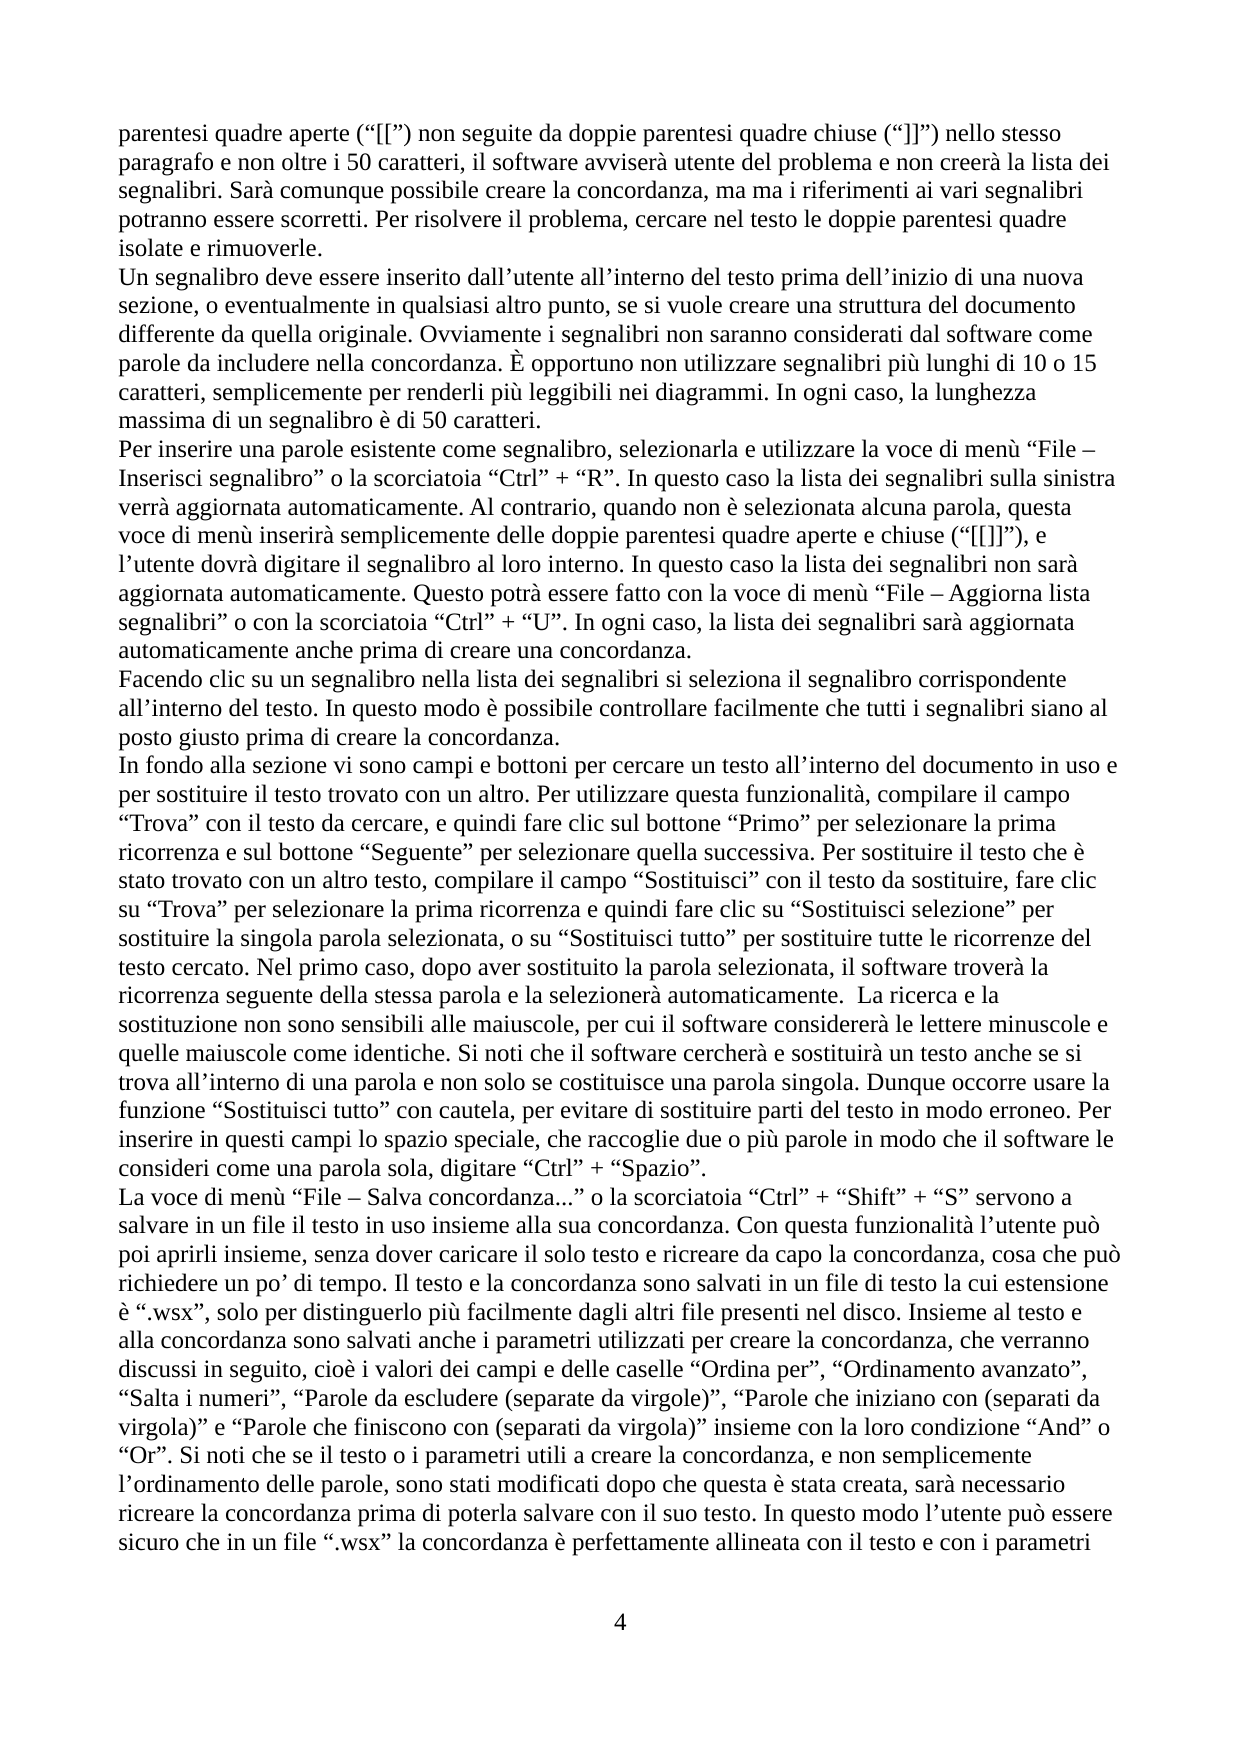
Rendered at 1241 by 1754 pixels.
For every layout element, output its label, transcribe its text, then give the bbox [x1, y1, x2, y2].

text La voce di menù “File – Salva concordanza...” o la scorciatoia “Ctrl” + “Shift” + “S” servono a salvare in un file il testo in uso insieme alla sua concordanza. Con questa funzionalità l’utente può poi aprirli insieme, senza dover caricare il solo testo e ricreare da capo la concordanza, cosa che può richiedere un po’ di tempo. Il testo e la concordanza sono salvati in un file di testo la cui estensione è “.wsx”, solo per distinguerlo più facilmente dagli altri file presenti nel disco. Insieme al testo e alla concordanza sono salvati anche i parametri utilizzati per creare la concordanza, che verranno discussi in seguito, cioè i valori dei campi e delle caselle “Ordina per”, “Ordinamento avanzato”, “Salta i numeri”, “Parole da escludere (separate da virgole)”, “Parole che iniziano con (separati da virgola)” e “Parole che finiscono con (separati da virgola)” insieme con la loro condizione “And” o “Or”. Si noti che se il testo o i parametri utili a creare la concordanza, e non semplicemente l’ordinamento delle parole, sono stati modificati dopo che questa è stata creata, sarà necessario ricreare la concordanza prima di poterla salvare con il suo testo. In questo modo l’utente può essere sicuro che in un file “.wsx” la concordanza è perfettamente allineata con il testo e con i parametri [118, 1182, 1122, 1556]
text Un segnalibro deve essere inserito dall’utente all’interno del testo prima dell’inizio di una nuova sezione, o eventualmente in qualsiasi altro punto, se si vuole creare una struttura del documento differente da quella originale. Ovviamente i segnalibri non saranno considerati dal software come parole da includere nella concordanza. È opportuno non utilizzare segnalibri più lunghi di 10 o 15 caratteri, semplicemente per renderli più leggibili nei diagrammi. In ogni caso, la lunghezza massima di un segnalibro è di 50 caratteri. [118, 262, 1122, 434]
text Facendo clic su un segnalibro nella lista dei segnalibri si seleziona il segnalibro corrispondente all’interno del testo. In questo modo è possibile controllare facilmente che tutti i segnalibri siano al posto giusto prima di creare la concordanza. [118, 664, 1122, 751]
text In fondo alla sezione vi sono campi e bottoni per cercare un testo all’interno del documento in uso e per sostituire il testo trovato con un altro. Per utilizzare questa funzionalità, compilare il campo “Trova” con il testo da cercare, e quindi fare clic sul bottone “Primo” per selezionare la prima ricorrenza e sul bottone “Seguente” per selezionare quella successiva. Per sostituire il testo che è stato trovato con un altro testo, compilare il campo “Sostituisci” con il testo da sostituire, fare clic su “Trova” per selezionare la prima ricorrenza e quindi fare clic su “Sostituisci selezione” per sostituire la singola parola selezionata, o su “Sostituisci tutto” per sostituire tutte le ricorrenze del testo cercato. Nel primo caso, dopo aver sostituito la parola selezionata, il software troverà la ricorrenza seguente della stessa parola e la selezionerà automaticamente. La ricerca e la sostituzione non sono sensibili alle maiuscole, per cui il software considererà le lettere minuscole e quelle maiuscole come identiche. Si noti che il software cercherà e sostituirà un testo anche se si trova all’interno di una parola e non solo se costituisce una parola singola. Dunque occorre usare la funzione “Sostituisci tutto” con cautela, per evitare di sostituire parti del testo in modo erroneo. Per inserire in questi campi lo spazio speciale, che raccoglie due o più parole in modo che il software le consideri come una parola sola, digitare “Ctrl” + “Spazio”. [118, 751, 1122, 1182]
text parentesi quadre aperte (“[[”) non seguite da doppie parentesi quadre chiuse (“]]”) nello stesso paragrafo e non oltre i 50 caratteri, il software avviserà utente del problema e non creerà la lista dei segnalibri. Sarà comunque possibile creare la concordanza, ma ma i riferimenti ai vari segnalibri potranno essere scorretti. Per risolvere il problema, cercare nel testo le doppie parentesi quadre isolate e rimuoverle. [118, 118, 1122, 262]
text Per inserire una parole esistente come segnalibro, selezionarla e utilizzare la voce di menù “File – Inserisci segnalibro” o la scorciatoia “Ctrl” + “R”. In questo caso la lista dei segnalibri sulla sinistra verrà aggiornata automaticamente. Al contrario, quando non è selezionata alcuna parola, questa voce di menù inserirà semplicemente delle doppie parentesi quadre aperte e chiuse (“[[]]”), e l’utente dovrà digitare il segnalibro al loro interno. In questo caso la lista dei segnalibri non sarà aggiornata automaticamente. Questo potrà essere fatto con la voce di menù “File – Aggiorna lista segnalibri” o con la scorciatoia “Ctrl” + “U”. In ogni caso, la lista dei segnalibri sarà aggiornata automaticamente anche prima di creare una concordanza. [118, 434, 1122, 664]
